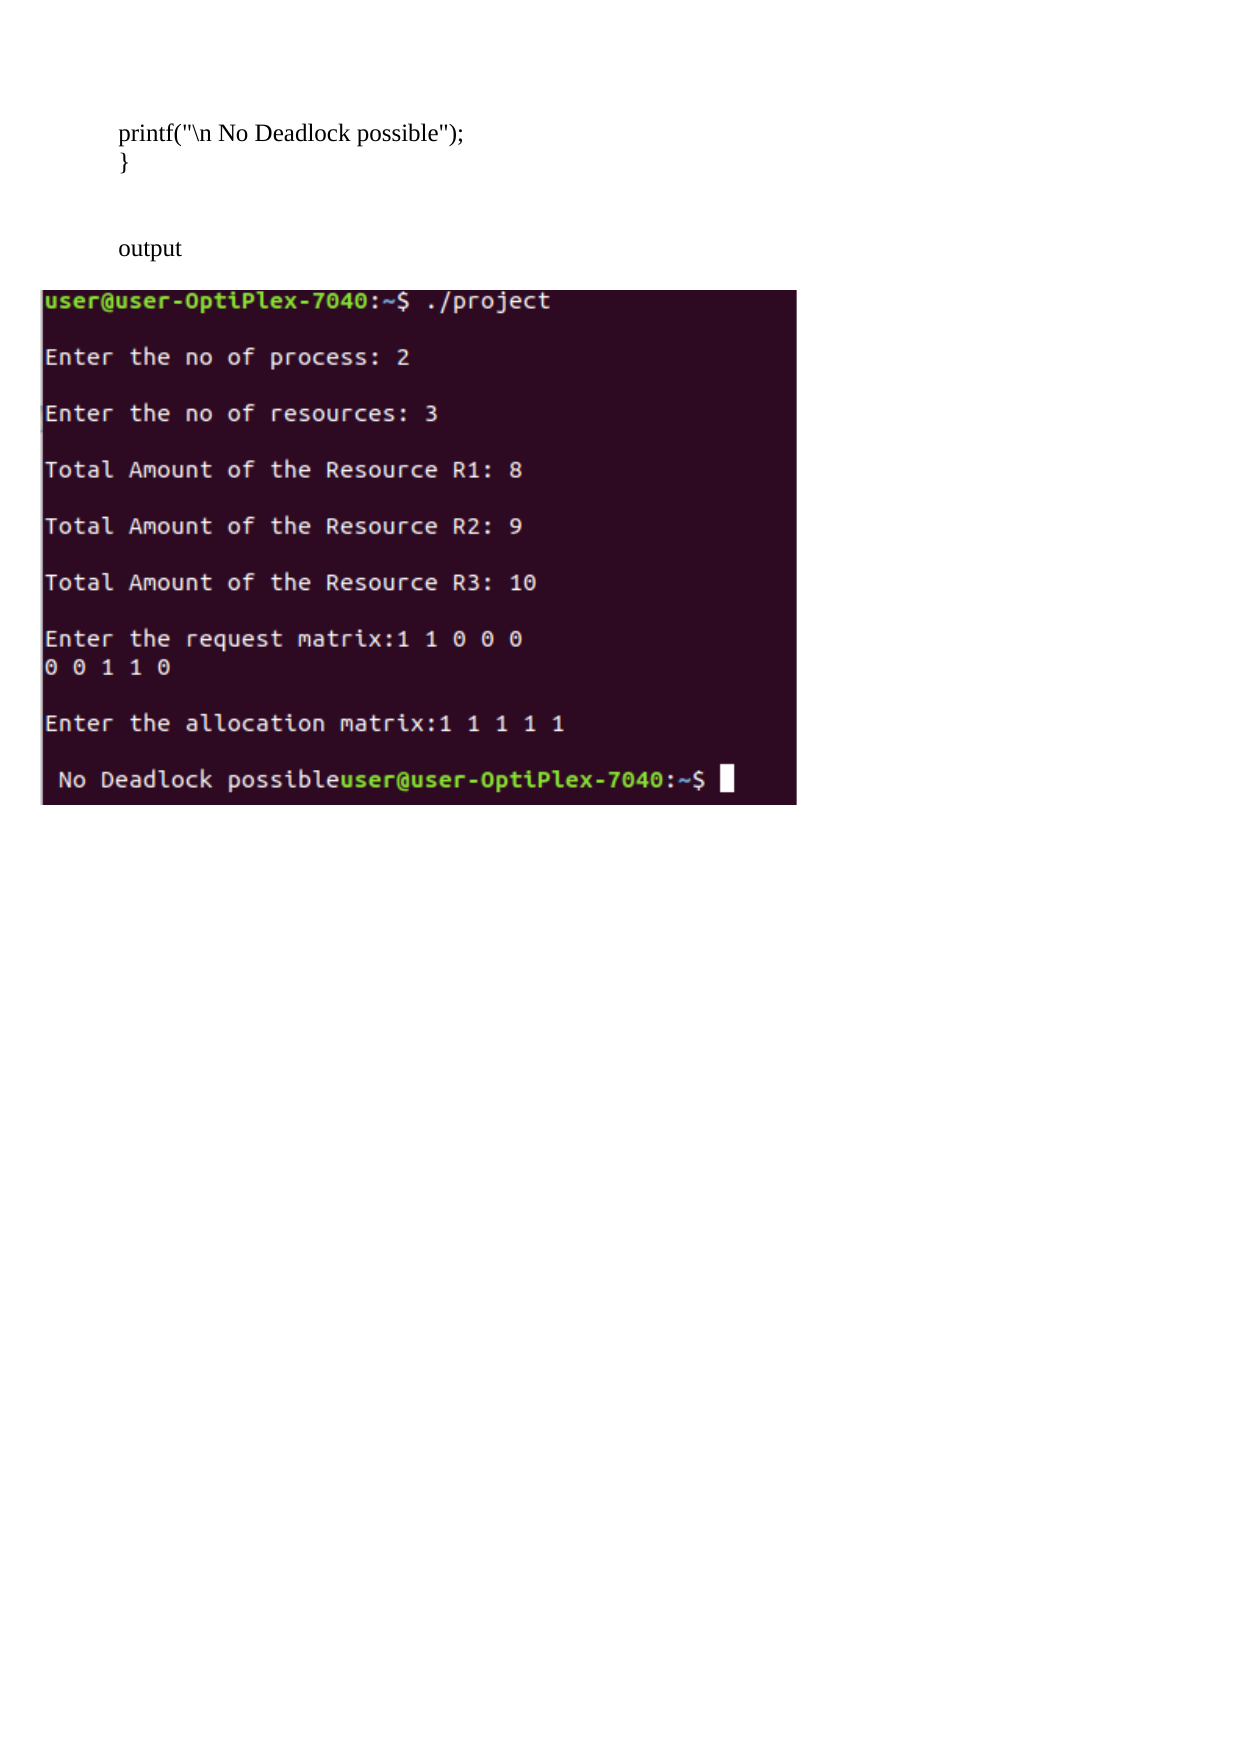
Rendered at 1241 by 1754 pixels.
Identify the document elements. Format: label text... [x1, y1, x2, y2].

text printf("\n No Deadlock possible"); [118, 118, 1122, 147]
text } [118, 147, 1122, 176]
text output [118, 233, 1122, 262]
